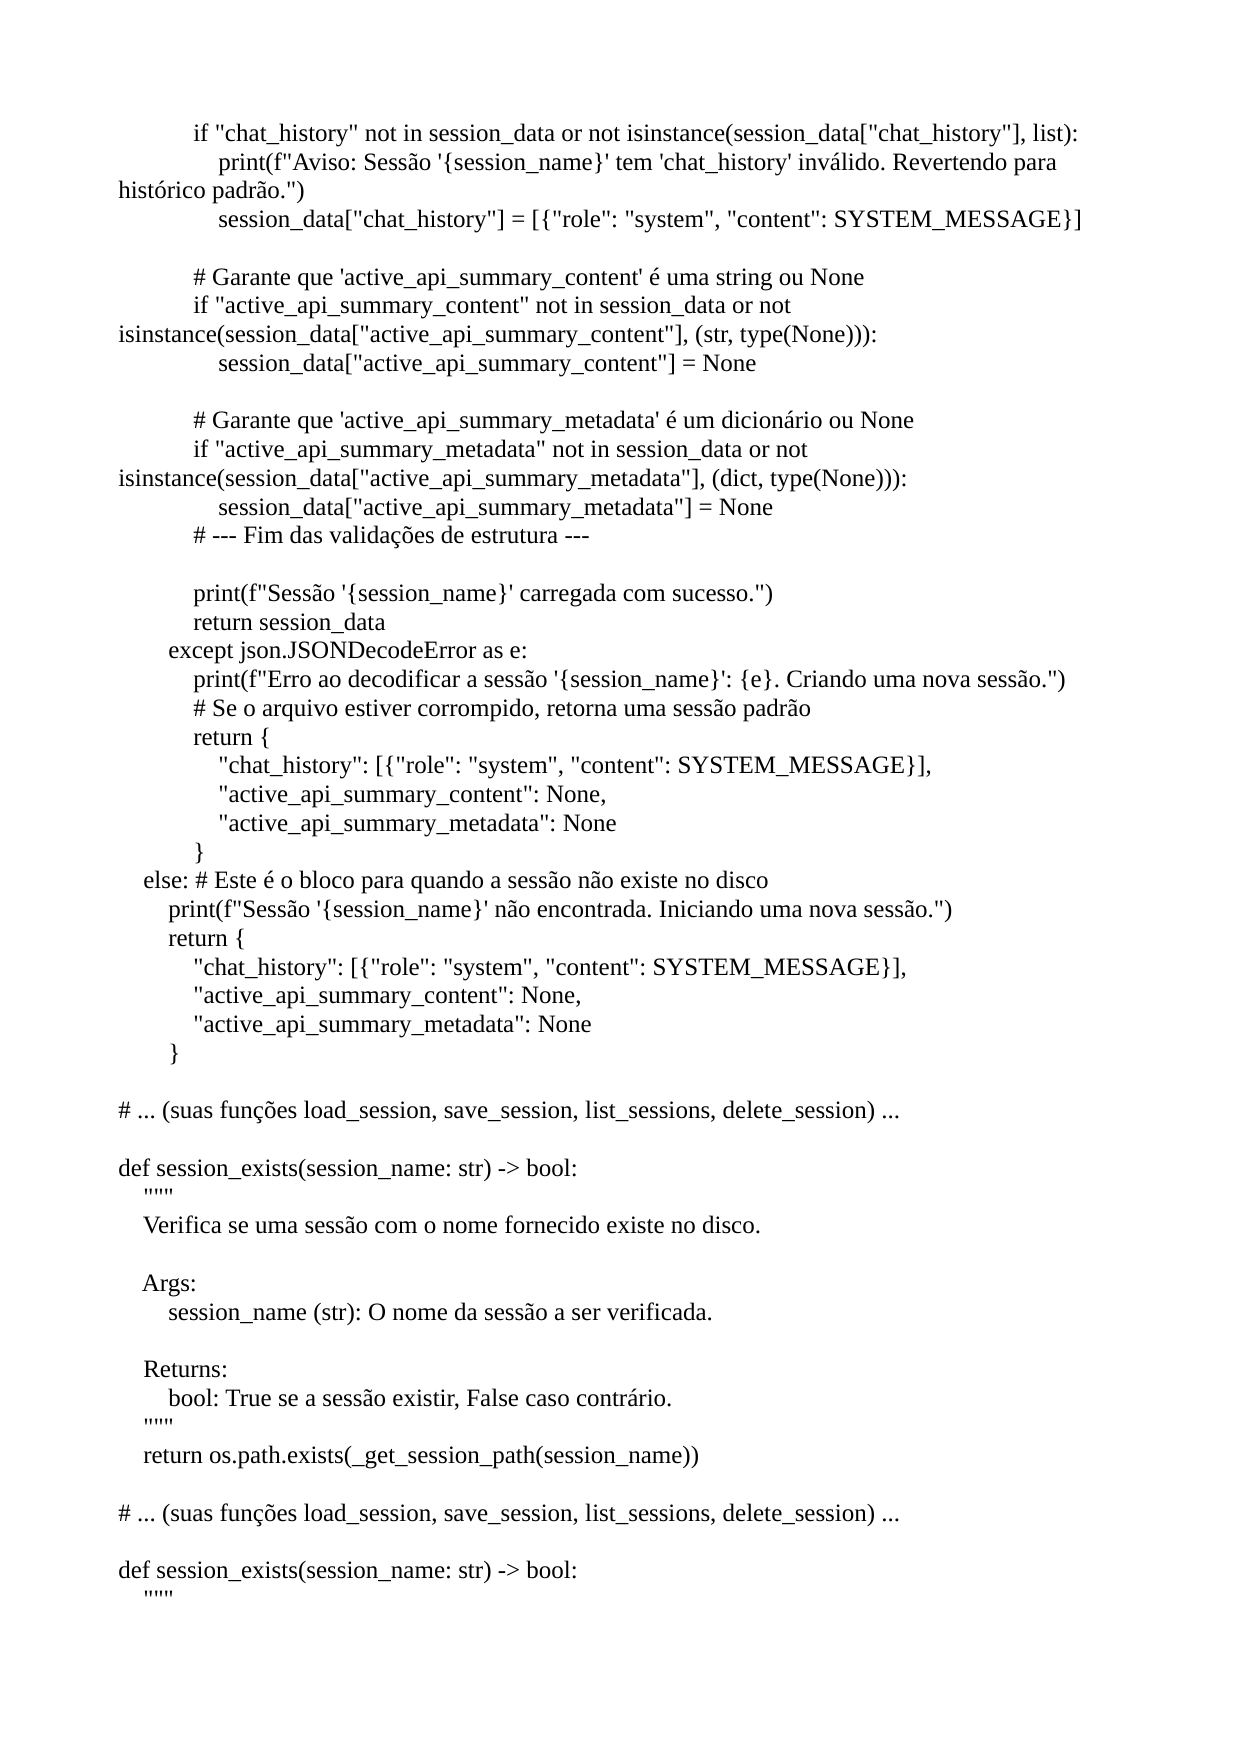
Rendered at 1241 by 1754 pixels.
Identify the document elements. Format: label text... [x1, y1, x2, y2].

text session_data["active_api_summary_content"] = None [118, 348, 1122, 377]
text session_name (str): O nome da sessão a ser verificada. [118, 1297, 1122, 1326]
text if "chat_history" not in session_data or not isinstance(session_data["chat_history"], list): [118, 118, 1122, 147]
text "active_api_summary_content": None, [118, 981, 1122, 1009]
text "active_api_summary_content": None, [118, 779, 1122, 808]
text """ [118, 1584, 1122, 1613]
text # Garante que 'active_api_summary_metadata' é um dicionário ou None [118, 406, 1122, 434]
text return { [118, 722, 1122, 751]
text # ... (suas funções load_session, save_session, list_sessions, delete_session) ... [118, 1096, 1122, 1124]
text def session_exists(session_name: str) -> bool: [118, 1556, 1122, 1584]
text bool: True se a sessão existir, False caso contrário. [118, 1383, 1122, 1412]
text # Garante que 'active_api_summary_content' é uma string ou None [118, 262, 1122, 291]
text "active_api_summary_metadata": None [118, 808, 1122, 837]
text else: # Este é o bloco para quando a sessão não existe no disco [118, 866, 1122, 894]
text return session_data [118, 607, 1122, 636]
text print(f"Aviso: Sessão '{session_name}' tem 'chat_history' inválido. Revertendo para histórico padrão.") [118, 147, 1122, 204]
text # Se o arquivo estiver corrompido, retorna uma sessão padrão [118, 693, 1122, 722]
text "active_api_summary_metadata": None [118, 1009, 1122, 1038]
text """ [118, 1182, 1122, 1211]
text print(f"Erro ao decodificar a sessão '{session_name}': {e}. Criando uma nova sessão.") [118, 664, 1122, 693]
text return os.path.exists(_get_session_path(session_name)) [118, 1441, 1122, 1469]
text def session_exists(session_name: str) -> bool: [118, 1153, 1122, 1182]
text if "active_api_summary_metadata" not in session_data or not isinstance(session_data["active_api_summary_metadata"], (dict, type(None))): [118, 434, 1122, 492]
text } [118, 1038, 1122, 1067]
text Returns: [118, 1354, 1122, 1383]
text Args: [118, 1268, 1122, 1297]
text session_data["active_api_summary_metadata"] = None [118, 492, 1122, 521]
text print(f"Sessão '{session_name}' não encontrada. Iniciando uma nova sessão.") [118, 894, 1122, 923]
text "chat_history": [{"role": "system", "content": SYSTEM_MESSAGE}], [118, 751, 1122, 779]
text } [118, 837, 1122, 866]
text print(f"Sessão '{session_name}' carregada com sucesso.") [118, 578, 1122, 607]
text except json.JSONDecodeError as e: [118, 636, 1122, 664]
text if "active_api_summary_content" not in session_data or not isinstance(session_data["active_api_summary_content"], (str, type(None))): [118, 291, 1122, 348]
text """ [118, 1412, 1122, 1441]
text # ... (suas funções load_session, save_session, list_sessions, delete_session) ... [118, 1498, 1122, 1527]
text Verifica se uma sessão com o nome fornecido existe no disco. [118, 1211, 1122, 1239]
text "chat_history": [{"role": "system", "content": SYSTEM_MESSAGE}], [118, 952, 1122, 981]
text return { [118, 923, 1122, 952]
text session_data["chat_history"] = [{"role": "system", "content": SYSTEM_MESSAGE}] [118, 204, 1122, 233]
text # --- Fim das validações de estrutura --- [118, 521, 1122, 549]
